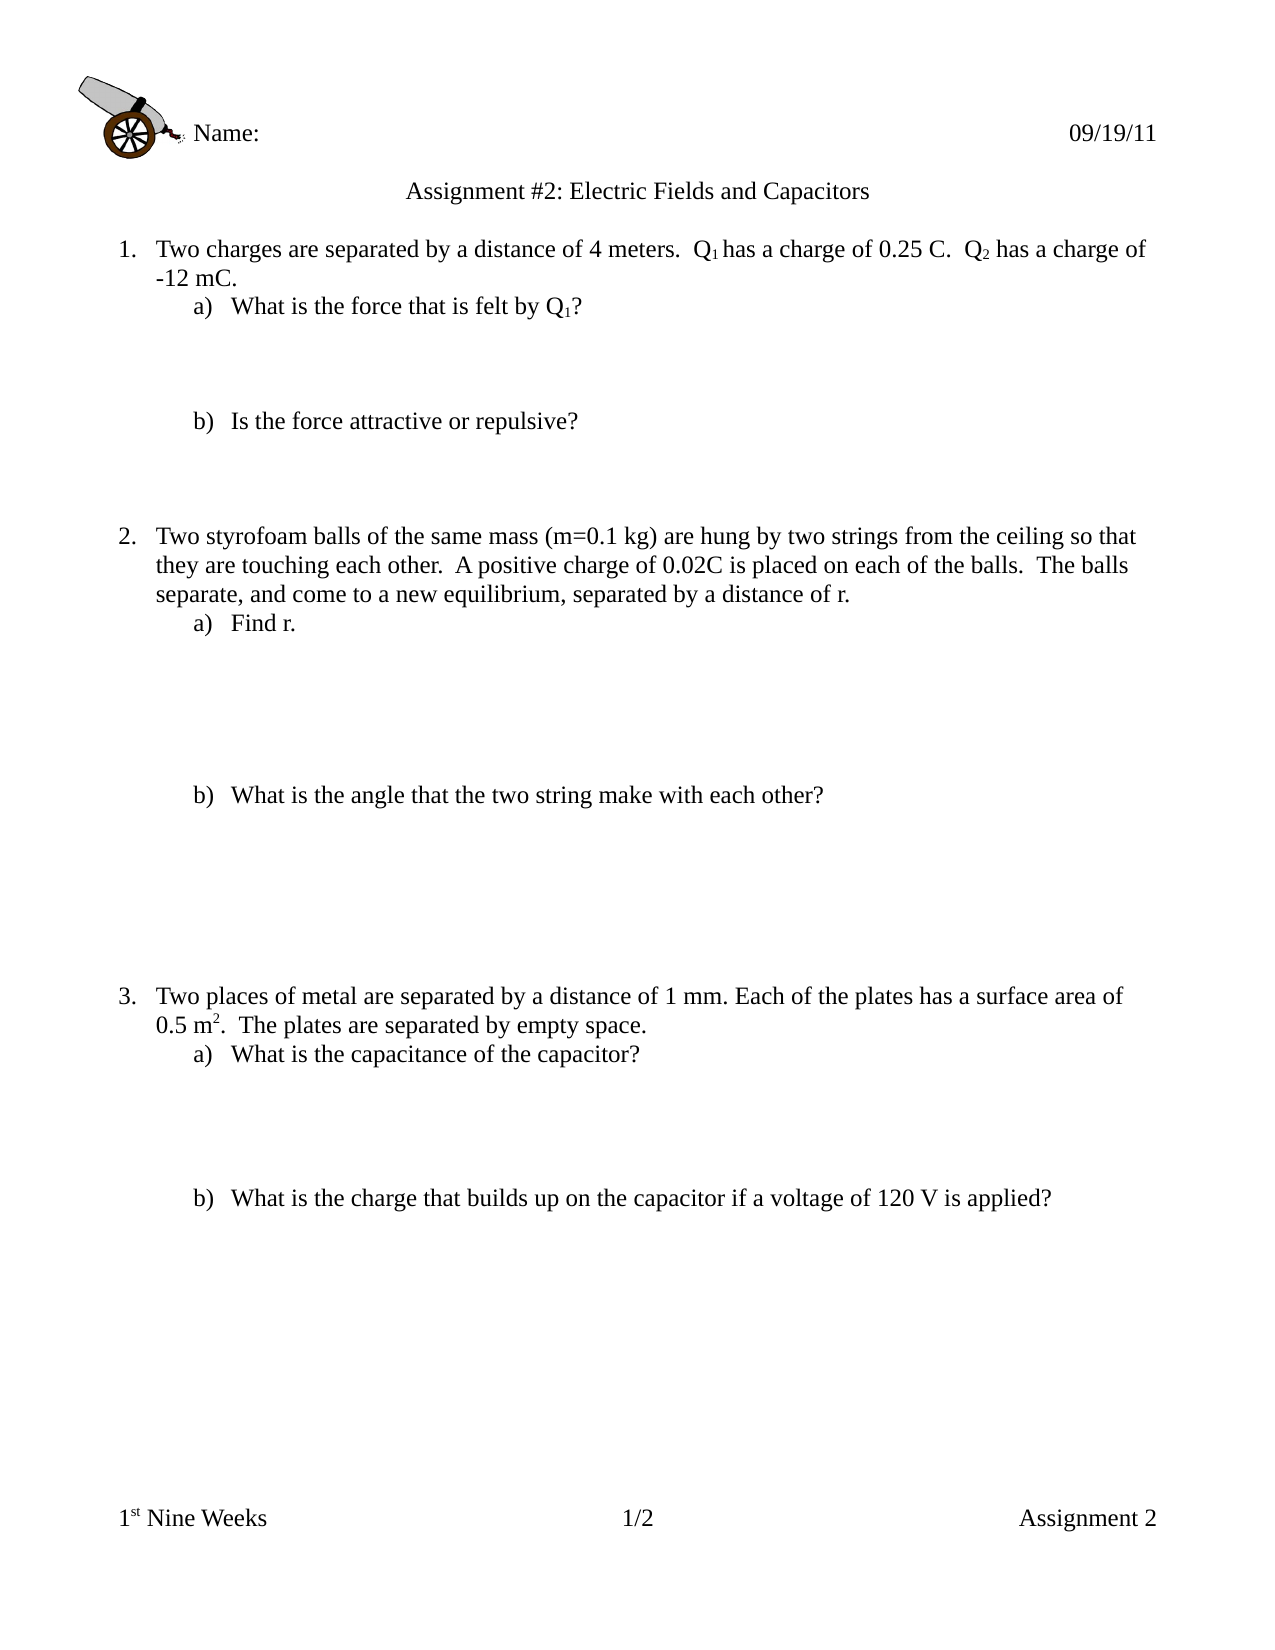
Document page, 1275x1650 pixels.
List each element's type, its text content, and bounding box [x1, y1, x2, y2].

list What is the charge that builds up on the capacitor if a voltage of 120 V is applied? [193, 1183, 1157, 1211]
list Is the force attractive or repulsive? [193, 406, 1157, 435]
list Two places of metal are separated by a distance of 1 mm. Each of the plates has a surface area of 0.5 m2. The plates are separated by empty space. [118, 981, 1157, 1039]
list What is the angle that the two string make with each other? [193, 780, 1157, 809]
list Two styrofoam balls of the same mass (m=0.1 kg) are hung by two strings from the ceiling so that they are touching each other. A positive charge of 0.02C is placed on each of the balls. The balls separate, and come to a new equilibrium, separated by a distance of r. [118, 521, 1157, 608]
list What is the capacitance of the capacitor? [193, 1039, 1157, 1068]
text Assignment #2: Electric Fields and Capacitors [118, 176, 1157, 205]
list Find r. [193, 608, 1157, 636]
list Two charges are separated by a distance of 4 meters. Q1 has a charge of 0.25 C. Q2 has a charge of -12 mC. [118, 234, 1157, 291]
list What is the force that is felt by Q1? [193, 291, 1157, 320]
